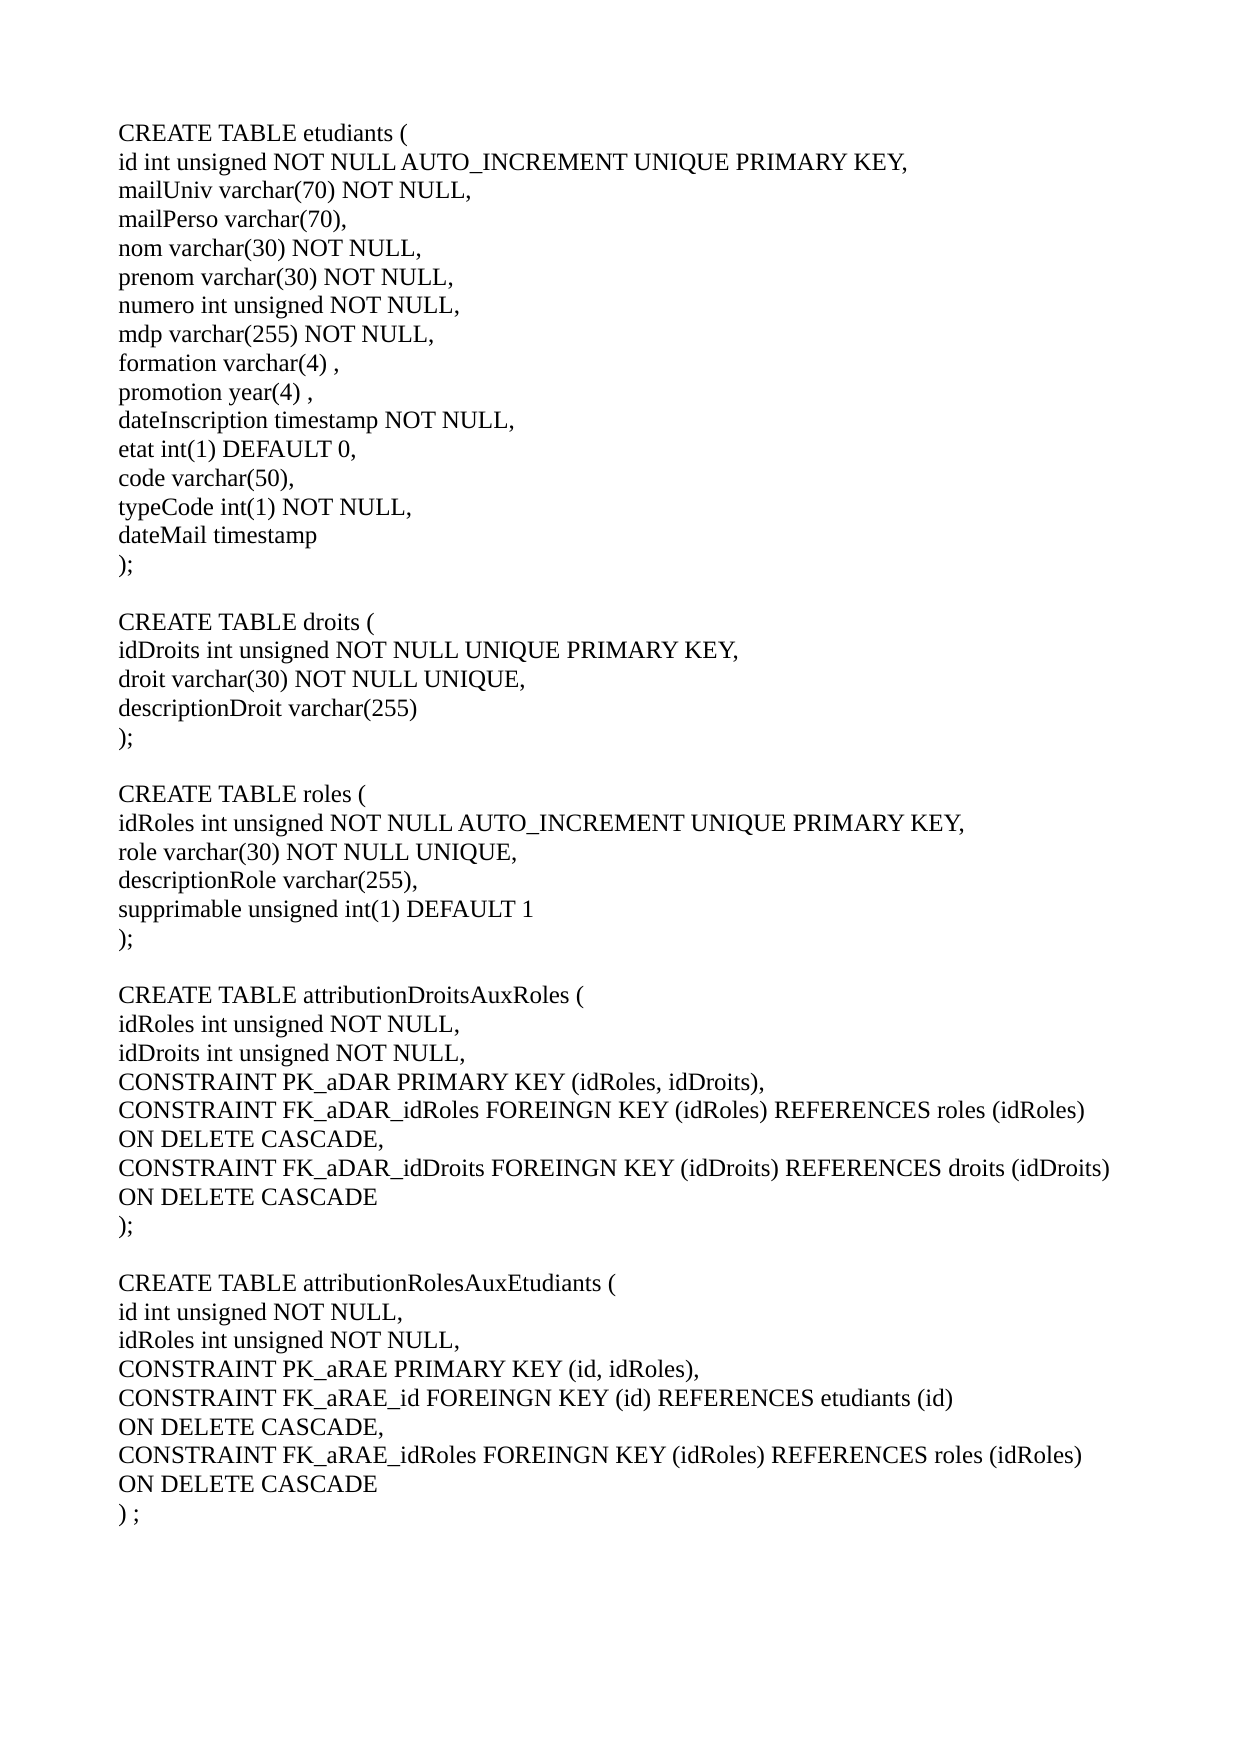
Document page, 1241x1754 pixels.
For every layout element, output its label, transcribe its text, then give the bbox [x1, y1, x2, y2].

text ON DELETE CASCADE [118, 1469, 1122, 1498]
text idRoles int unsigned NOT NULL, [118, 1326, 1122, 1354]
text ); [118, 923, 1122, 952]
text descriptionDroit varchar(255) [118, 693, 1122, 722]
text promotion year(4) , [118, 377, 1122, 406]
text ); [118, 1211, 1122, 1239]
text dateMail timestamp [118, 521, 1122, 549]
text ON DELETE CASCADE, [118, 1412, 1122, 1441]
text ); [118, 722, 1122, 751]
text ); [118, 549, 1122, 578]
text nom varchar(30) NOT NULL, [118, 233, 1122, 262]
text CREATE TABLE droits ( [118, 607, 1122, 636]
text idRoles int unsigned NOT NULL AUTO_INCREMENT UNIQUE PRIMARY KEY, [118, 808, 1122, 837]
text id int unsigned NOT NULL AUTO_INCREMENT UNIQUE PRIMARY KEY, [118, 147, 1122, 176]
text descriptionRole varchar(255), [118, 866, 1122, 894]
text idRoles int unsigned NOT NULL, [118, 1009, 1122, 1038]
text mdp varchar(255) NOT NULL, [118, 319, 1122, 348]
text CREATE TABLE attributionDroitsAuxRoles ( [118, 981, 1122, 1009]
text CONSTRAINT FK_aRAE_idRoles FOREINGN KEY (idRoles) REFERENCES roles (idRoles) [118, 1441, 1122, 1469]
text CREATE TABLE roles ( [118, 779, 1122, 808]
text dateInscription timestamp NOT NULL, [118, 406, 1122, 434]
text CONSTRAINT FK_aDAR_idDroits FOREINGN KEY (idDroits) REFERENCES droits (idDroits) ON DELETE CASCADE [118, 1153, 1122, 1211]
text CONSTRAINT FK_aRAE_id FOREINGN KEY (id) REFERENCES etudiants (id) [118, 1383, 1122, 1412]
text CREATE TABLE attributionRolesAuxEtudiants ( [118, 1268, 1122, 1297]
text mailPerso varchar(70), [118, 204, 1122, 233]
text idDroits int unsigned NOT NULL UNIQUE PRIMARY KEY, [118, 636, 1122, 664]
text etat int(1) DEFAULT 0, [118, 434, 1122, 463]
text CONSTRAINT FK_aDAR_idRoles FOREINGN KEY (idRoles) REFERENCES roles (idRoles) ON DELETE CASCADE, [118, 1096, 1122, 1153]
text formation varchar(4) , [118, 348, 1122, 377]
text CREATE TABLE etudiants ( [118, 118, 1122, 147]
text CONSTRAINT PK_aDAR PRIMARY KEY (idRoles, idDroits), [118, 1067, 1122, 1096]
text numero int unsigned NOT NULL, [118, 291, 1122, 319]
text droit varchar(30) NOT NULL UNIQUE, [118, 664, 1122, 693]
text CONSTRAINT PK_aRAE PRIMARY KEY (id, idRoles), [118, 1354, 1122, 1383]
text code varchar(50), [118, 463, 1122, 492]
text prenom varchar(30) NOT NULL, [118, 262, 1122, 291]
text supprimable unsigned int(1) DEFAULT 1 [118, 894, 1122, 923]
text role varchar(30) NOT NULL UNIQUE, [118, 837, 1122, 866]
text id int unsigned NOT NULL, [118, 1297, 1122, 1326]
text typeCode int(1) NOT NULL, [118, 492, 1122, 521]
text ) ; [118, 1498, 1122, 1527]
text mailUniv varchar(70) NOT NULL, [118, 176, 1122, 204]
text idDroits int unsigned NOT NULL, [118, 1038, 1122, 1067]
